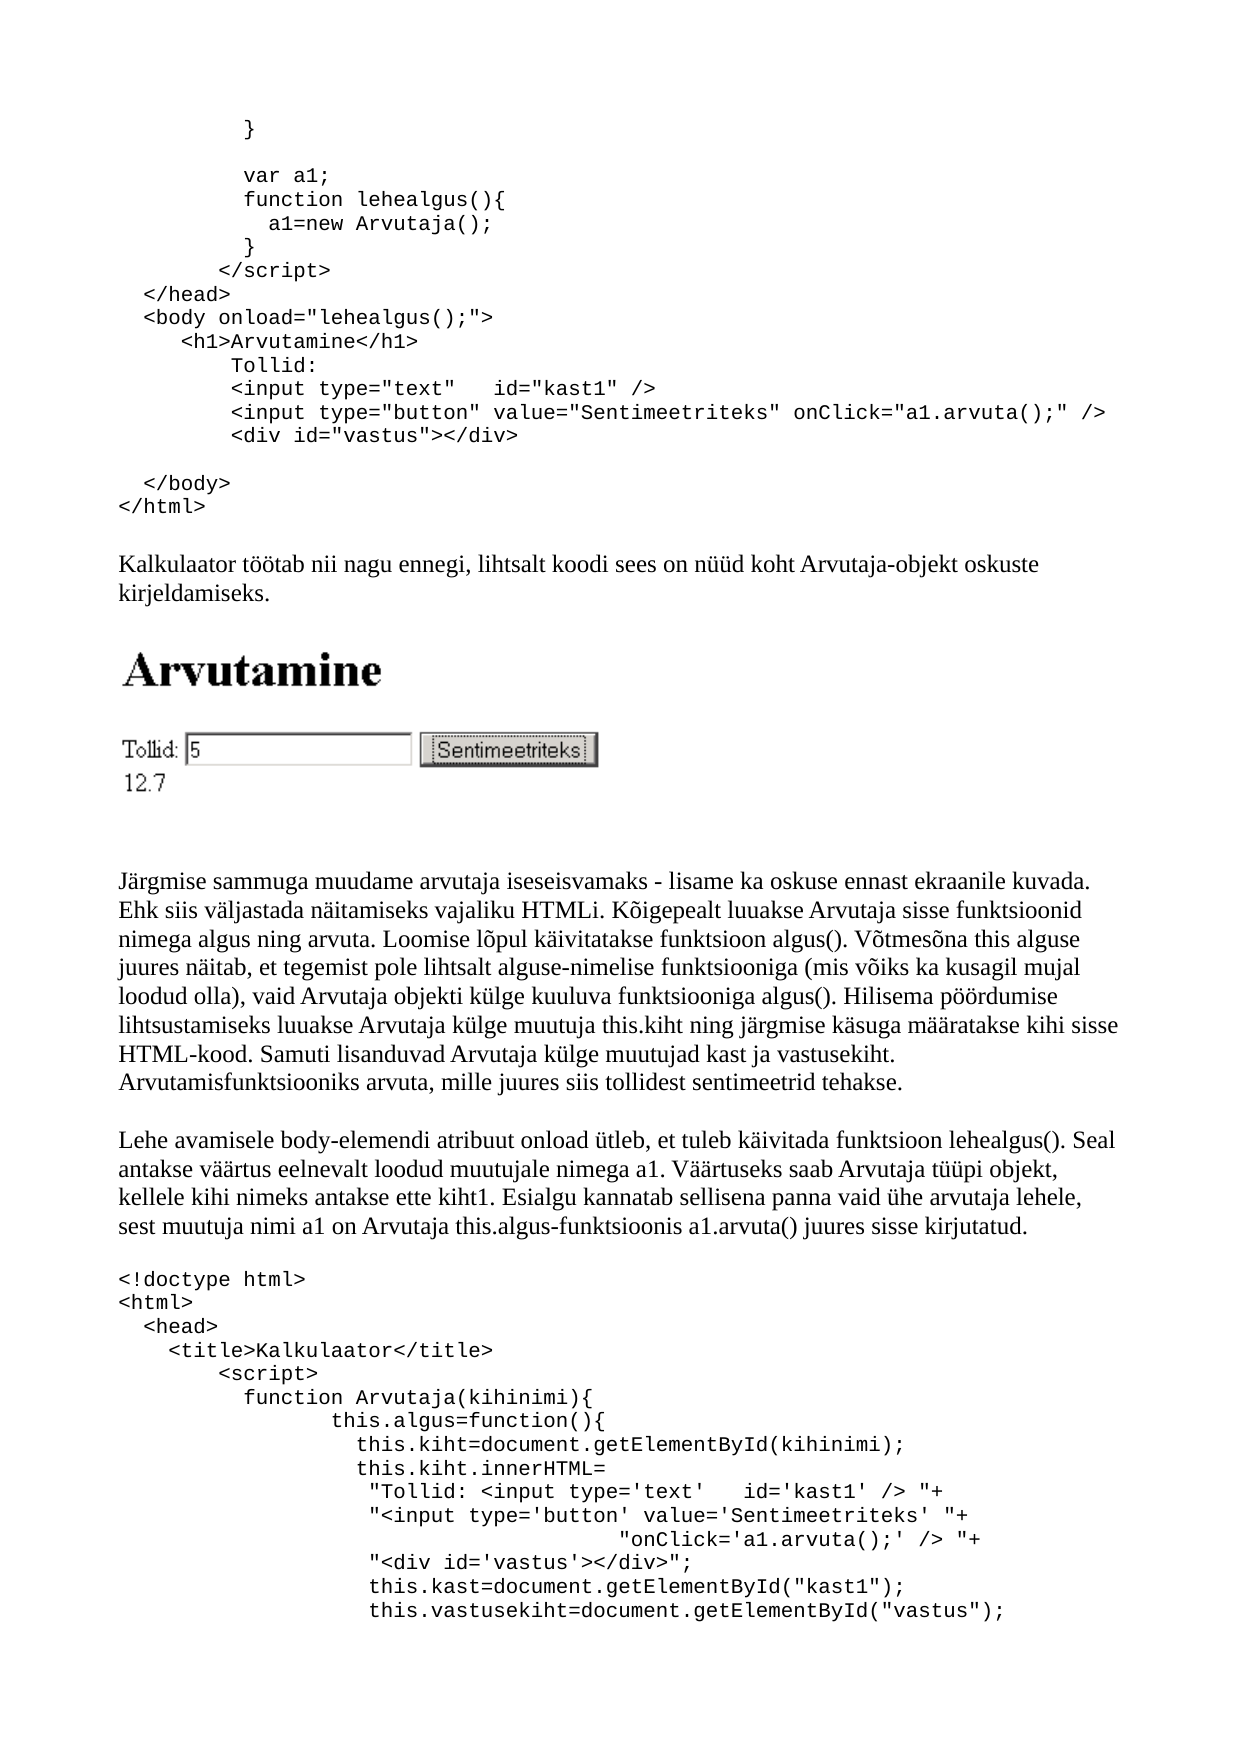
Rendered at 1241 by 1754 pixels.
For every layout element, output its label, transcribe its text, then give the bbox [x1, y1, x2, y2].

text <h1>Arvutamine</h1> [118, 331, 1122, 354]
text a1=new Arvutaja(); [118, 213, 1122, 236]
text <html> [118, 1292, 1122, 1316]
text "onClick='a1.arvuta();' /> "+ [118, 1529, 1122, 1552]
text } [118, 236, 1122, 260]
text <body onload="lehealgus();"> [118, 307, 1122, 331]
text this.vastusekiht=document.getElementById("vastus"); [118, 1600, 1122, 1623]
text "<div id='vastus'></div>"; [118, 1552, 1122, 1576]
text this.kast=document.getElementById("kast1"); [118, 1576, 1122, 1600]
text this.algus=function(){ [118, 1411, 1122, 1434]
text function Arvutaja(kihinimi){ [118, 1387, 1122, 1411]
text </html> [118, 496, 1122, 520]
text <input type="text" id="kast1" /> [118, 378, 1122, 402]
text "<input type='button' value='Sentimeetriteks' "+ [118, 1505, 1122, 1529]
text <script> [118, 1363, 1122, 1387]
text </body> [118, 473, 1122, 496]
text this.kiht=document.getElementById(kihinimi); [118, 1434, 1122, 1458]
text Järgmise sammuga muudame arvutaja iseseisvamaks - lisame ka oskuse ennast ekraanile kuvada. Ehk siis väljastada näitamiseks vajaliku HTMLi. Kõigepealt luuakse Arvutaja sisse funktsioonid nimega algus ning arvuta. Loomise lõpul käivitatakse funktsioon algus(). Võtmesõna this alguse juures näitab, et tegemist pole lihtsalt alguse-nimelise funktsiooniga (mis võiks ka kusagil mujal loodud olla), vaid Arvutaja objekti külge kuuluva funktsiooniga algus(). Hilisema pöördumise lihtsustamiseks luuakse Arvutaja külge muutuja this.kiht ning järgmise käsuga määratakse kihi sisse HTML-kood. Samuti lisanduvad Arvutaja külge muutujad kast ja vastusekiht. Arvutamisfunktsiooniks arvuta, mille juures siis tollidest sentimeetrid tehakse. [118, 866, 1122, 1096]
text </head> [118, 284, 1122, 307]
text <div id="vastus"></div> [118, 426, 1122, 449]
text <!doctype html> [118, 1269, 1122, 1292]
text Kalkulaator töötab nii nagu ennegi, lihtsalt koodi sees on nüüd koht Arvutaja-objekt oskuste kirjeldamiseks. [118, 549, 1122, 607]
text function lehealgus(){ [118, 189, 1122, 213]
text <head> [118, 1316, 1122, 1339]
text <input type="button" value="Sentimeetriteks" onClick="a1.arvuta();" /> [118, 402, 1122, 426]
text </script> [118, 260, 1122, 284]
text "Tollid: <input type='text' id='kast1' /> "+ [118, 1481, 1122, 1505]
text this.kiht.innerHTML= [118, 1458, 1122, 1481]
text Lehe avamisele body-elemendi atribuut onload ütleb, et tuleb käivitada funktsioon lehealgus(). Seal antakse väärtus eelnevalt loodud muutujale nimega a1. Väärtuseks saab Arvutaja tüüpi objekt, kellele kihi nimeks antakse ette kiht1. Esialgu kannatab sellisena panna vaid ühe arvutaja lehele, sest muutuja nimi a1 on Arvutaja this.algus-funktsioonis a1.arvuta() juures sisse kirjutatud. [118, 1125, 1122, 1240]
text <title>Kalkulaator</title> [118, 1339, 1122, 1363]
text var a1; [118, 165, 1122, 189]
text } [118, 118, 1122, 142]
text Tollid: [118, 354, 1122, 378]
